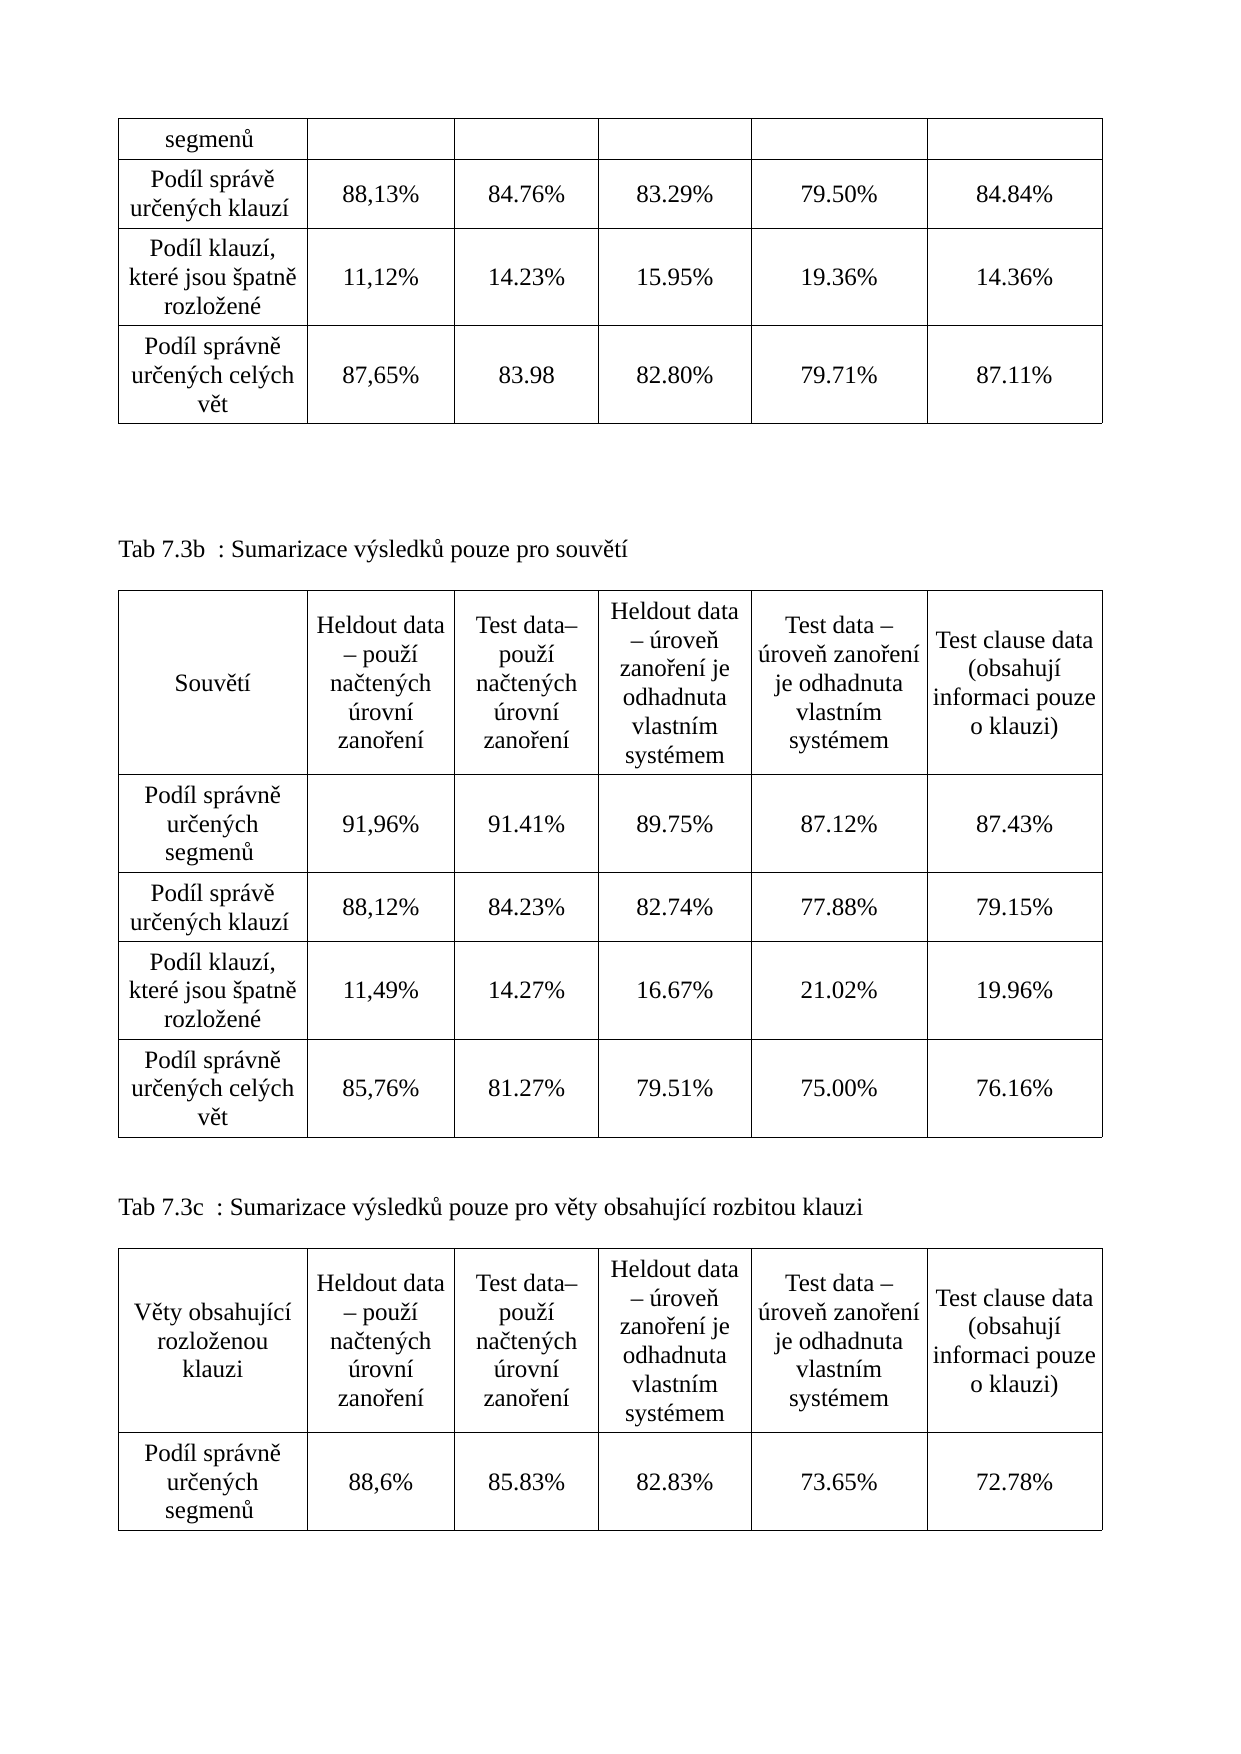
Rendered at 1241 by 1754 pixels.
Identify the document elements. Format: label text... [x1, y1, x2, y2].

table_header Test data– použí načtených úrovní zanoření [455, 591, 598, 774]
table_cell [308, 119, 454, 158]
table_cell 84,76% [455, 160, 598, 227]
table_cell 89,75% [599, 775, 751, 872]
table_cell Podíl správě určených klauzí [119, 873, 307, 941]
table_header Test data– použí načtených úrovní zanoření [455, 1249, 598, 1432]
table_cell 16,67% [599, 942, 751, 1039]
table_cell 15,95% [599, 229, 751, 325]
table_cell segmenů [119, 119, 307, 158]
table_cell Podíl klauzí, které jsou špatně rozložené [119, 942, 307, 1039]
table_cell 82,83% [599, 1433, 751, 1530]
table_cell 76,16% [928, 1040, 1102, 1137]
table_header Test clause data (obsahují informaci pouze o klauzi) [928, 1249, 1102, 1432]
table_cell Podíl správně určených celých vět [119, 1040, 307, 1137]
table_cell 75,00% [752, 1040, 927, 1137]
table_cell 83,29% [599, 160, 751, 227]
table_cell 77,88% [752, 873, 927, 941]
table_cell 14,23% [455, 229, 598, 325]
table_cell 11,49% [308, 942, 454, 1039]
table_cell 84,23% [455, 873, 598, 941]
table_cell 91,41% [455, 775, 598, 872]
table_header Heldout data – úroveň zanoření je odhadnuta vlastním systémem [599, 1249, 751, 1432]
table_cell [928, 119, 1102, 158]
table_cell 19,96% [928, 942, 1102, 1039]
table_header Věty obsahující rozloženou klauzi [119, 1249, 307, 1432]
table_cell 14,36% [928, 229, 1102, 325]
table_header Test data – úroveň zanoření je odhadnuta vlastním systémem [752, 1249, 927, 1432]
table_cell 79,15% [928, 873, 1102, 941]
table_cell Podíl správně určených segmenů [119, 1433, 307, 1530]
table_cell 88,12% [308, 873, 454, 941]
table_cell 79,51% [599, 1040, 751, 1137]
table_cell Podíl klauzí, které jsou špatně rozložené [119, 229, 307, 325]
table_cell Podíl správě určených klauzí [119, 160, 307, 227]
table_cell 85,83% [455, 1433, 598, 1530]
table_cell 87,65% [308, 326, 454, 423]
table_header Souvětí [119, 591, 307, 774]
text Tab 7.3c : Sumarizace výsledků pouze pro věty obsahující rozbitou klauzi [118, 1192, 1122, 1221]
table_cell 21,02% [752, 942, 927, 1039]
table_cell 19,36% [752, 229, 927, 325]
table_cell 88,13% [308, 160, 454, 227]
table_cell 83,98 [455, 326, 598, 423]
table_header Test clause data (obsahují informaci pouze o klauzi) [928, 591, 1102, 774]
table_cell 81,27% [455, 1040, 598, 1137]
table_cell 84,84% [928, 160, 1102, 227]
table_header Heldout data – použí načtených úrovní zanoření [308, 1249, 454, 1432]
table_cell 87,43% [928, 775, 1102, 872]
table_header Heldout data – použí načtených úrovní zanoření [308, 591, 454, 774]
table_cell 79,71% [752, 326, 927, 423]
table_cell 91,96% [308, 775, 454, 872]
text Tab 7.3b : Sumarizace výsledků pouze pro souvětí [118, 534, 1122, 563]
table_cell [599, 119, 751, 158]
table_header Test data – úroveň zanoření je odhadnuta vlastním systémem [752, 591, 927, 774]
table_cell 87,11% [928, 326, 1102, 423]
table_cell 72,78% [928, 1433, 1102, 1530]
table_cell 87,12% [752, 775, 927, 872]
table_cell 88,6% [308, 1433, 454, 1530]
table_cell 11,12% [308, 229, 454, 325]
table_cell 92,67% [455, 119, 598, 158]
table_cell Podíl správně určených segmenů [119, 775, 307, 872]
table_cell 89,98% [752, 119, 927, 158]
table_cell 14,27% [455, 942, 598, 1039]
table_cell 82,74% [599, 873, 751, 941]
table_cell 82,80% [599, 326, 751, 423]
table_cell 73,65% [752, 1433, 927, 1530]
table_cell Podíl správně určených celých vět [119, 326, 307, 423]
table_cell 85,76% [308, 1040, 454, 1137]
table_header Heldout data – úroveň zanoření je odhadnuta vlastním systémem [599, 591, 751, 774]
table_cell 79,50% [752, 160, 927, 227]
